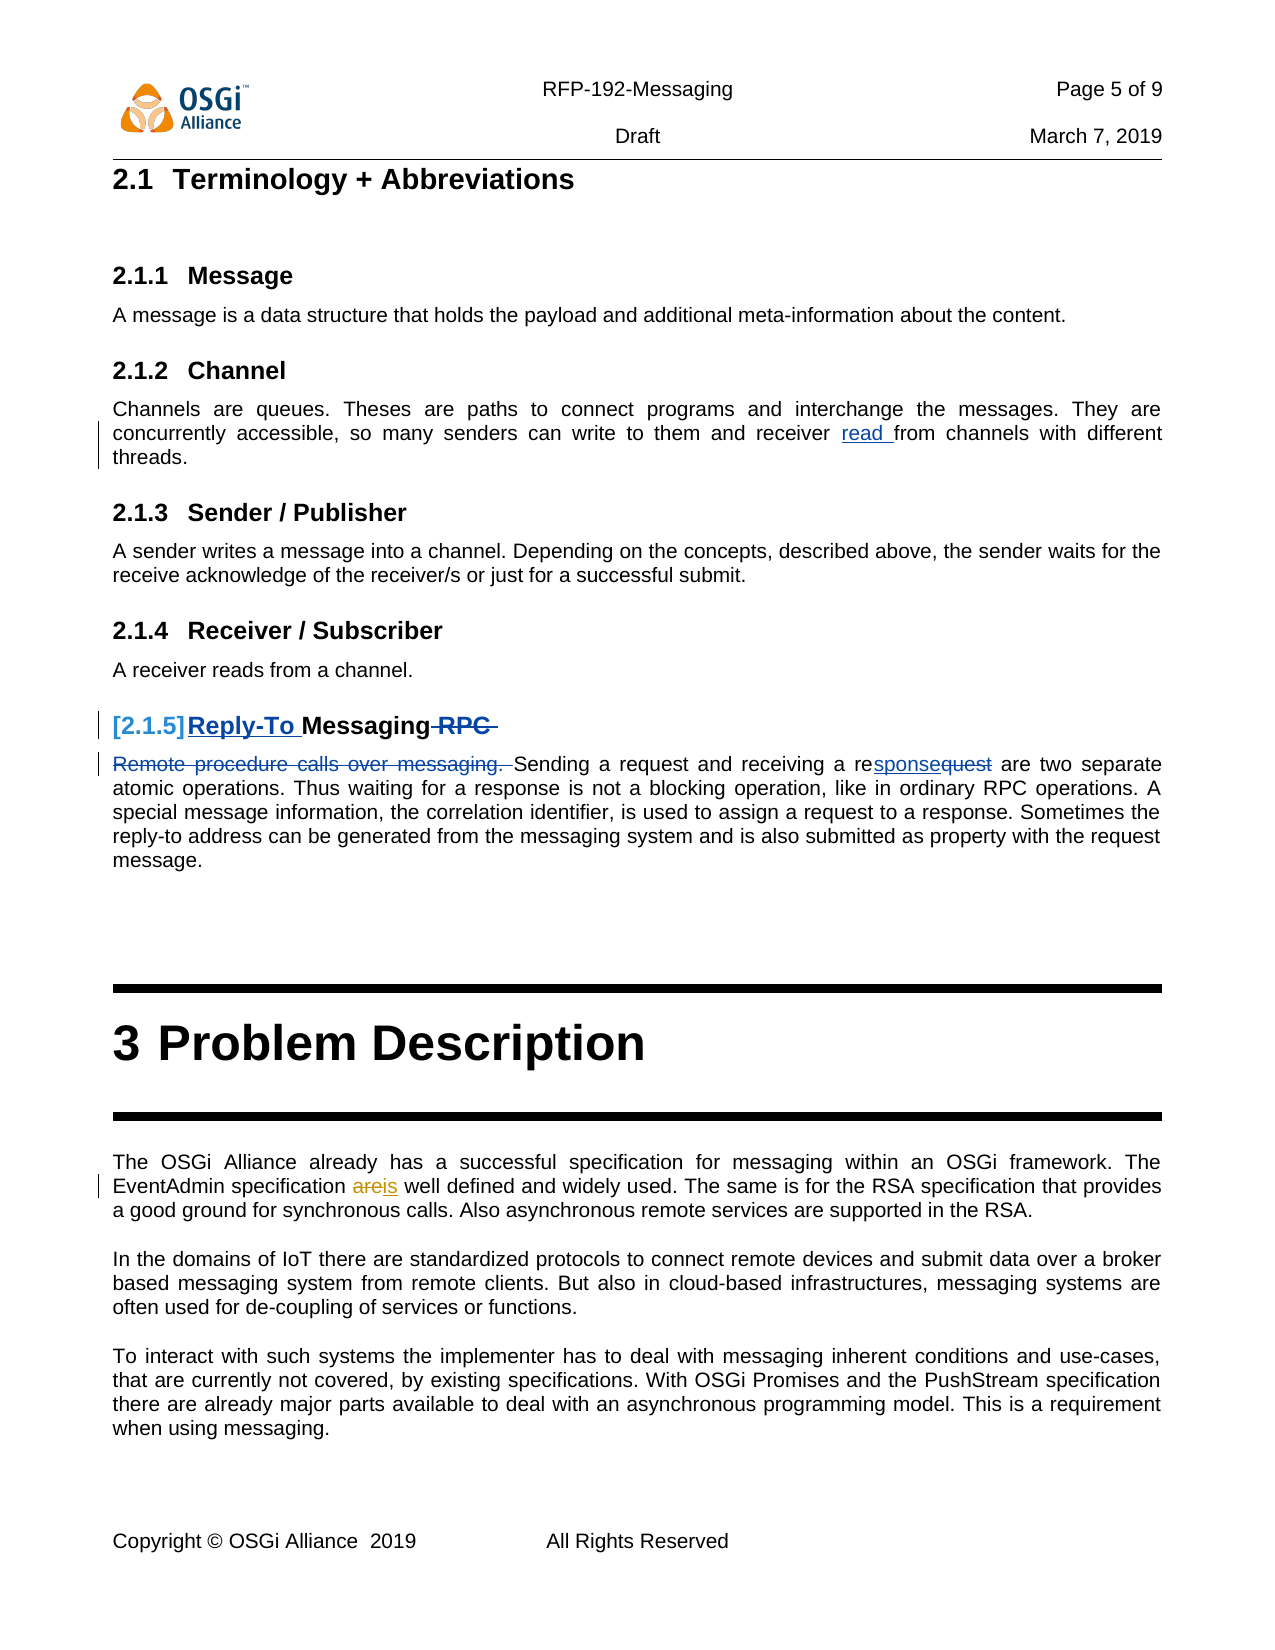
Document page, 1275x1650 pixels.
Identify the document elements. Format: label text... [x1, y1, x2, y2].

text A message is a data structure that holds the payload and additional meta-information about the content. [112, 302, 1162, 326]
subtitle Receiver / Subscriber [112, 616, 1162, 645]
text Channels are queues. Theses are paths to connect programs and interchange the messages. They are concurrently accessible, so many senders can write to them and receiver read from channels with different threads. [112, 397, 1162, 469]
text The OSGi Alliance already has a successful specification for messaging within an OSGi framework. The EventAdmin specification is well defined and widely used. The same is for the RSA specification that provides a good ground for synchronous calls. Also asynchronous remote services are supported in the RSA. [112, 1150, 1162, 1222]
subtitle Problem Description [112, 985, 1162, 1121]
subtitle Message [112, 261, 1162, 290]
text Sending a request and receiving a response are two separate atomic operations. Thus waiting for a response is not a blocking operation, like in ordinary RPC operations. A special message information, the correlation identifier, is used to assign a request to a response. Sometimes the reply-to address can be generated from the messaging system and is also submitted as property with the request message. [112, 752, 1162, 872]
subtitle Channel [112, 356, 1162, 384]
text A sender writes a message into a channel. Depending on the concepts, described above, the sender waits for the receive acknowledge of the receiver/s or just for a successful submit. [112, 539, 1162, 587]
text A receiver reads from a channel. [112, 657, 1162, 681]
subtitle Reply-To Messaging [112, 711, 1162, 739]
text To interact with such systems the implementer has to deal with messaging inherent conditions and use-cases, that are currently not covered, by existing specifications. With OSGi Promises and the PushStream specification there are already major parts available to deal with an asynchronous programming model. This is a requirement when using messaging. [112, 1344, 1162, 1439]
subtitle Terminology + Abbreviations [112, 160, 1162, 196]
subtitle Sender / Publisher [112, 498, 1162, 527]
picture [113, 76, 257, 140]
text In the domains of IoT there are standardized protocols to connect remote devices and submit data over a broker based messaging system from remote clients. But also in cloud-based infrastructures, messaging systems are often used for de-coupling of services or functions. [112, 1247, 1162, 1319]
